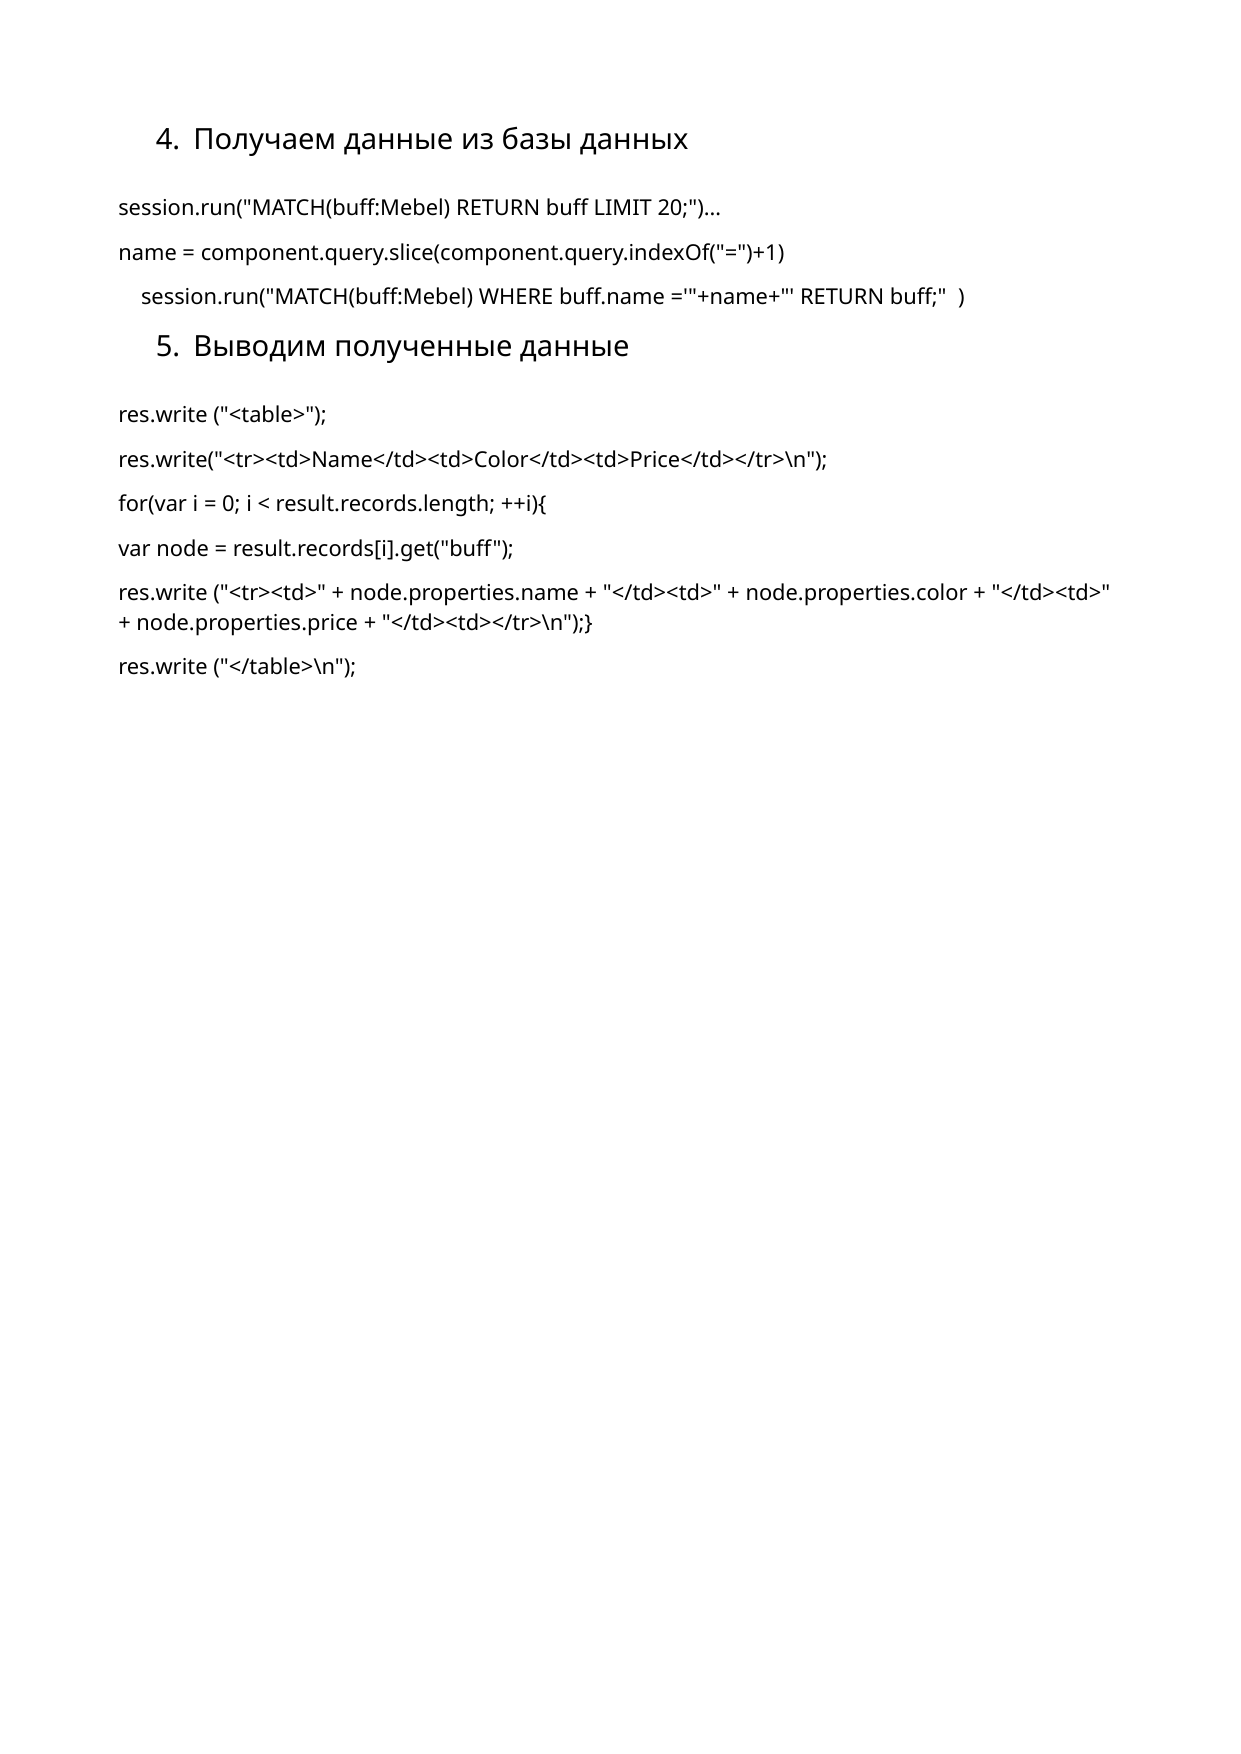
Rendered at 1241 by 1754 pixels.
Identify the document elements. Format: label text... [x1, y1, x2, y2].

subtitle session.run("MATCH(buff:Mebel) RETURN buff LIMIT 20;")… [118, 192, 1122, 222]
subtitle for(var i = 0; i < result.records.length; ++i){ [118, 488, 1122, 518]
subtitle session.run("MATCH(buff:Mebel) WHERE buff.name ='"+name+"' RETURN buff;" ) [118, 281, 1122, 311]
subtitle res.write("<tr><td>Name</td><td>Color</td><td>Price</td></tr>\n"); [118, 444, 1122, 473]
subtitle var node = result.records[i].get("buff"); [118, 532, 1122, 562]
subtitle res.write ("<table>"); [118, 399, 1122, 429]
subtitle res.write ("<tr><td>" + node.properties.name + "</td><td>" + node.properties.color + "</td><td>" + node.properties.price + "</td><td></tr>\n");} [118, 577, 1122, 636]
subtitle res.write ("</table>\n"); [118, 651, 1122, 681]
subtitle Выводим полученные данные [156, 325, 1122, 365]
subtitle name = component.query.slice(component.query.indexOf("=")+1) [118, 237, 1122, 266]
subtitle Получаем данные из базы данных [156, 118, 1122, 158]
